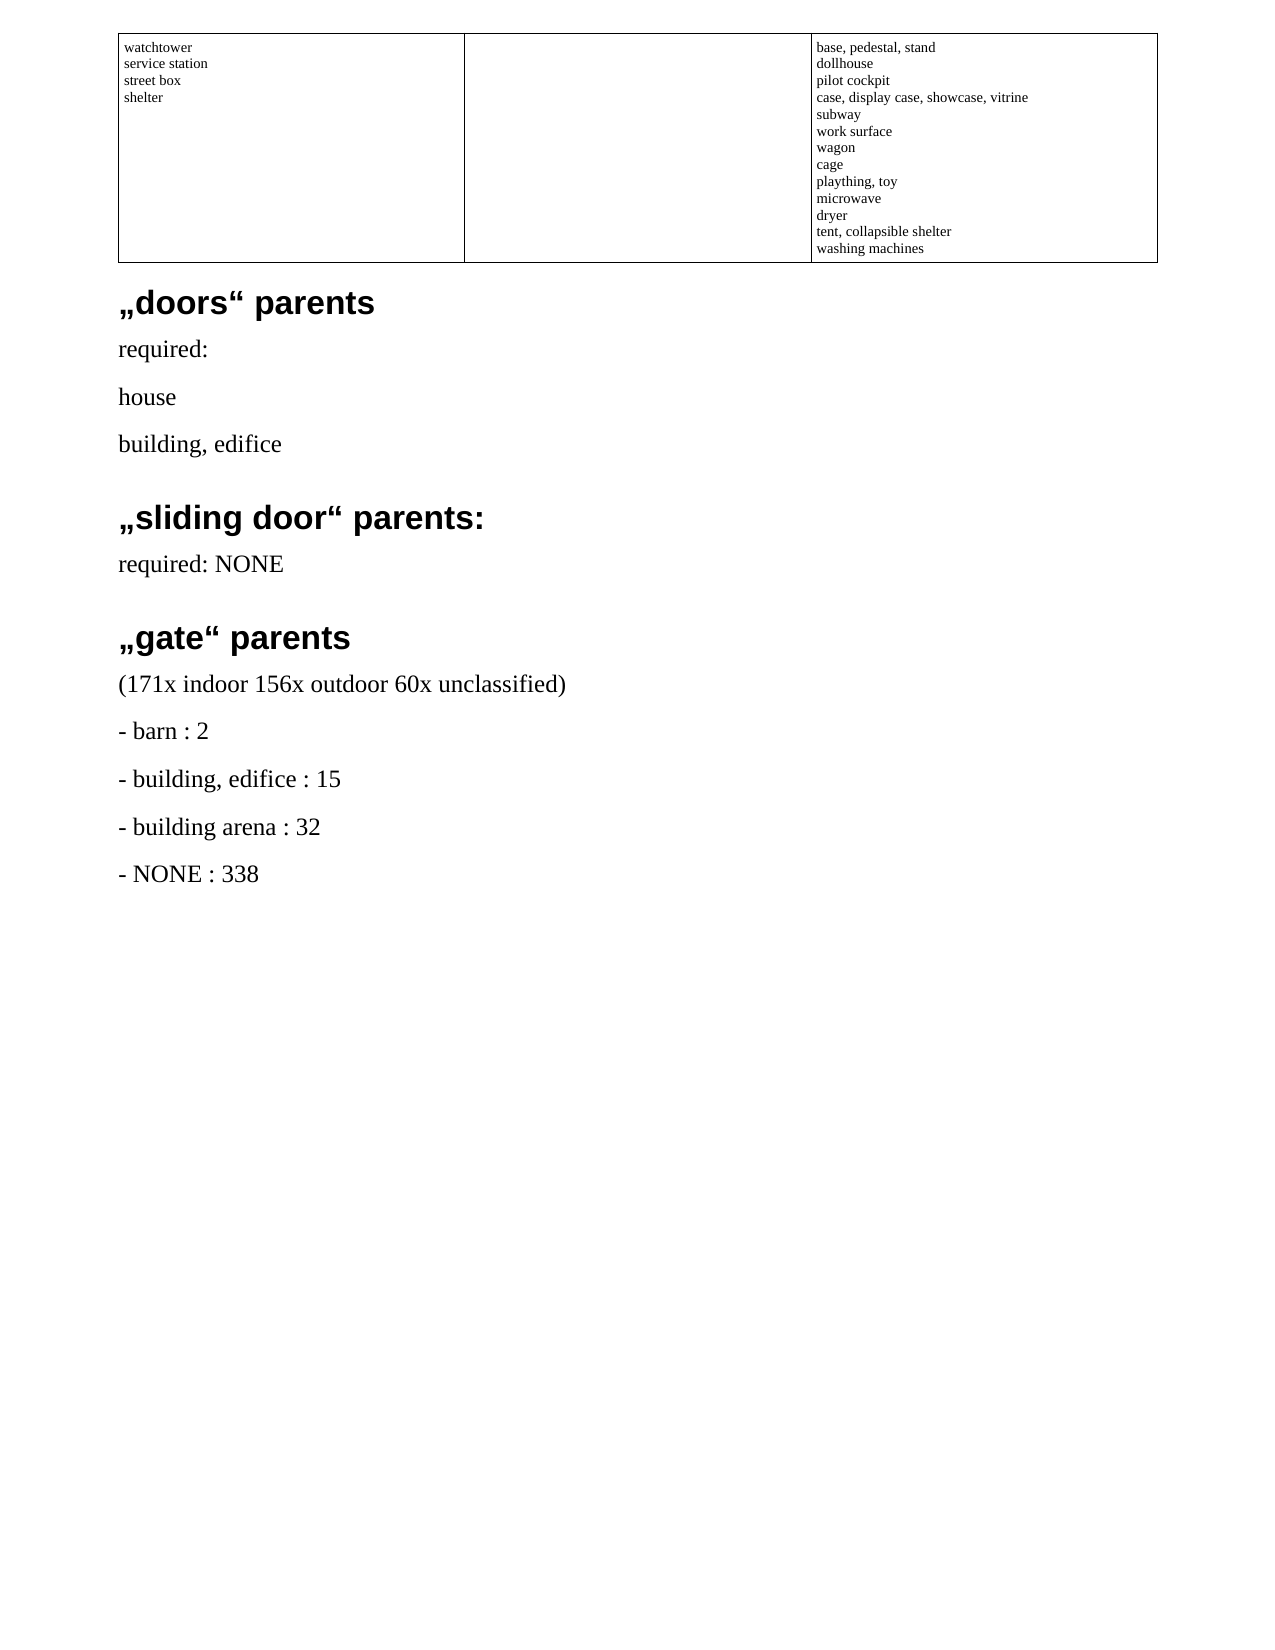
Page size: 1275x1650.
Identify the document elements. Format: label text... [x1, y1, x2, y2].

text building, edifice [118, 429, 1157, 458]
table_cell base, pedestal, stand dollhouse pilot cockpit case, display case, showcase, vitrine subway work surface wagon cage plaything, toy microwave dryer tent, collapsible shelter washing machines [812, 34, 1157, 262]
text - building, edifice : 15 [118, 764, 1157, 793]
text - building arena : 32 [118, 812, 1157, 840]
text required: [118, 334, 1157, 363]
table_cell watchtower service station street box shelter [119, 34, 464, 262]
text - NONE : 338 [118, 859, 1157, 888]
text - barn : 2 [118, 716, 1157, 745]
table_cell [465, 34, 811, 262]
subtitle „gate“ parents [118, 618, 1157, 656]
text house [118, 382, 1157, 411]
subtitle „doors“ parents [118, 283, 1157, 322]
text (171x indoor 156x outdoor 60x unclassified) [118, 669, 1157, 697]
subtitle „sliding door“ parents: [118, 498, 1157, 537]
text required: NONE [118, 549, 1157, 578]
